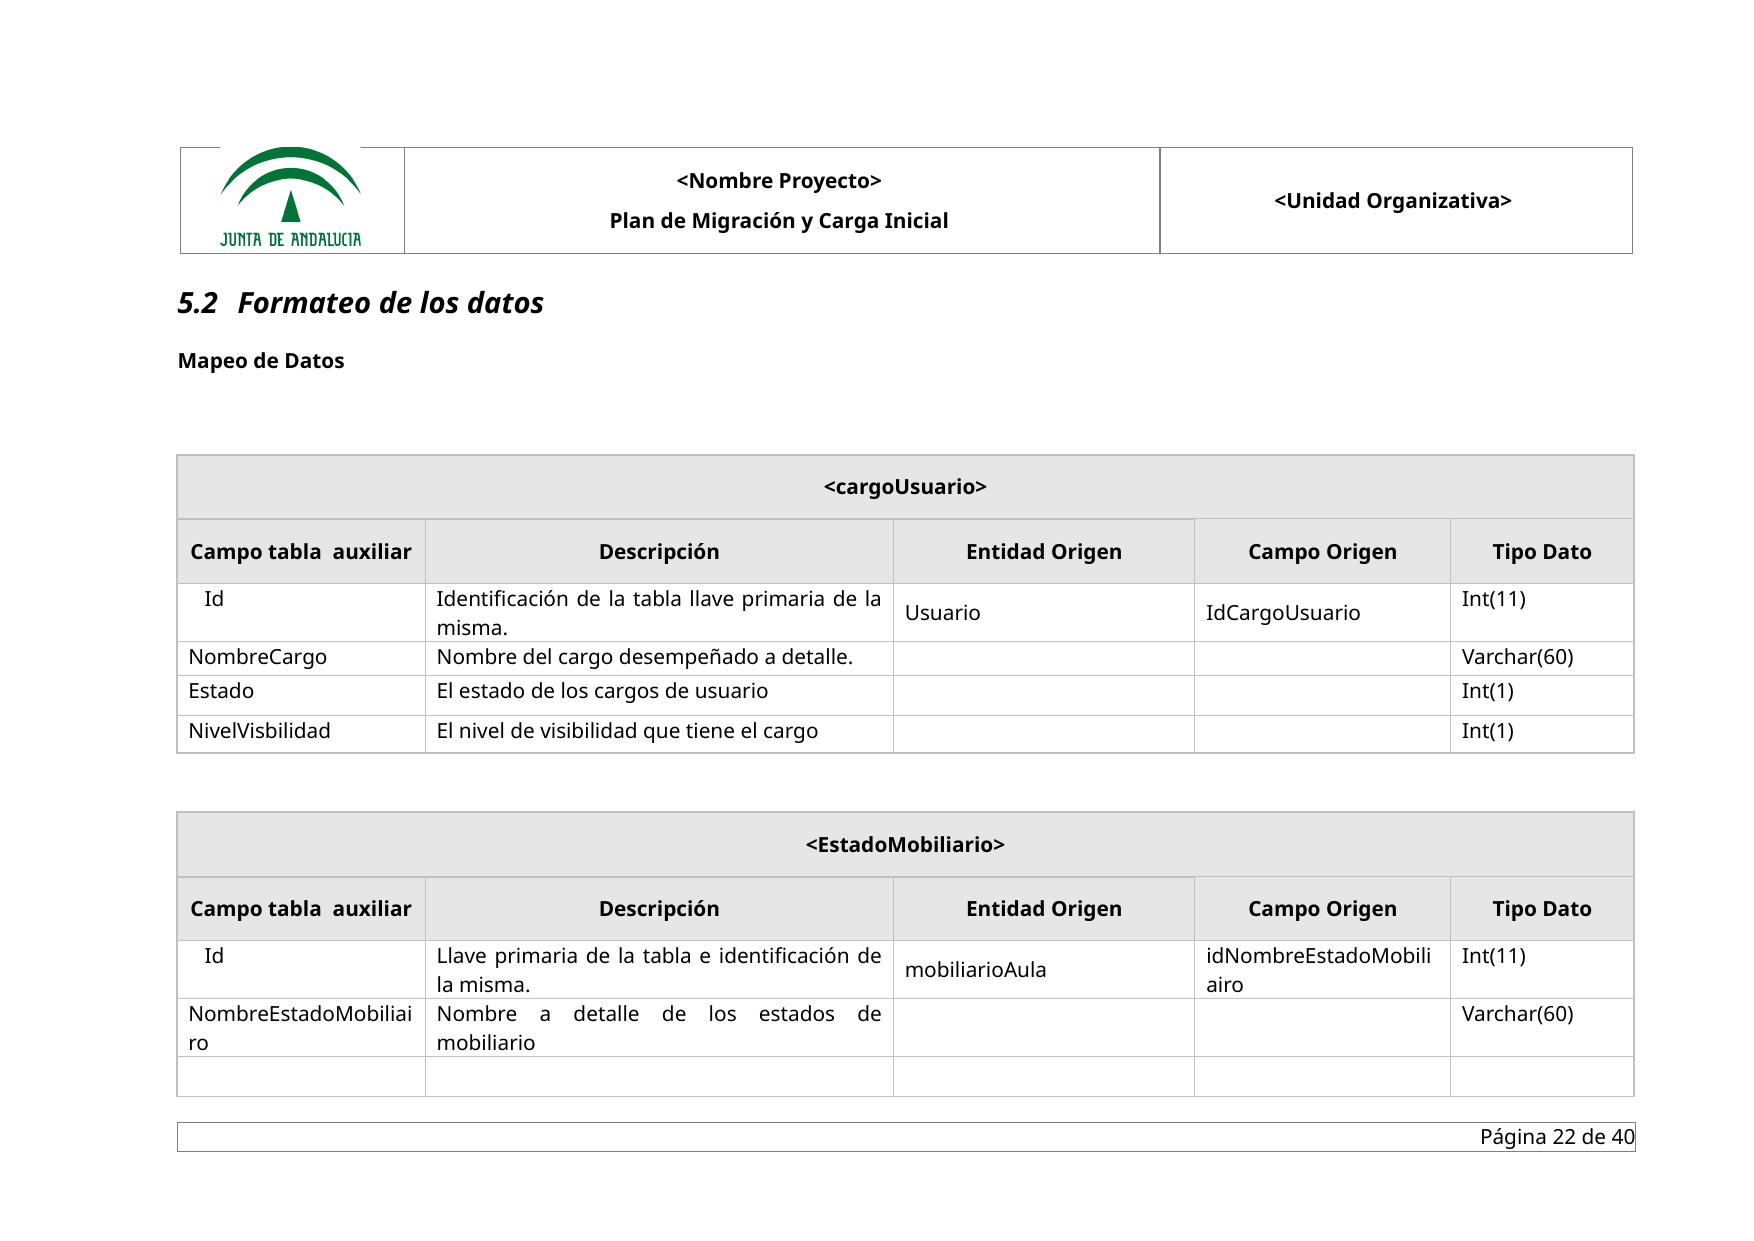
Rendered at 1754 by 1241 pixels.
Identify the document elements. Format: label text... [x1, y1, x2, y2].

table_cell [1195, 716, 1450, 752]
table_cell Campo tabla auxiliar [178, 520, 425, 583]
table_cell Descripción [426, 520, 893, 583]
table_header <cargoUsuario> [178, 456, 1633, 518]
table_cell Campo Origen [1195, 877, 1450, 940]
subtitle Formateo de los datos [177, 282, 1636, 322]
table_cell NombreCargo [178, 642, 425, 675]
table_cell NivelVisbilidad [178, 716, 425, 752]
table_cell Nombre del cargo desempeñado a detalle. [426, 642, 893, 675]
table_cell Campo Origen [1195, 519, 1450, 583]
table_cell [178, 1057, 425, 1096]
table_cell NombreEstadoMobiliairo [178, 999, 425, 1056]
table_cell Llave primaria de la tabla e identificación de la misma. [426, 941, 893, 998]
table_cell Campo tabla auxiliar [178, 878, 425, 940]
table_cell [1195, 642, 1450, 675]
table_cell [894, 716, 1194, 752]
table_header <EstadoMobiliario> [178, 813, 1633, 876]
table_cell [426, 1057, 893, 1096]
text Mapeo de Datos [177, 347, 1636, 375]
table_cell [1451, 1057, 1633, 1096]
table_cell IdCargoUsuario [1195, 584, 1450, 641]
table_cell Varchar(60) [1451, 999, 1633, 1056]
table_cell [1195, 999, 1450, 1056]
table_cell Nombre a detalle de los estados de mobiliario [426, 999, 893, 1056]
table_cell [1195, 676, 1450, 715]
table_cell mobiliarioAula [894, 941, 1194, 998]
table_cell Id [178, 941, 425, 998]
table_cell Varchar(60) [1451, 642, 1633, 675]
table_cell Int(11) [1451, 584, 1633, 641]
table_cell Identificación de la tabla llave primaria de la misma. [426, 584, 893, 641]
table_cell Int(1) [1451, 716, 1633, 752]
table_cell [894, 642, 1194, 675]
table_cell Descripción [426, 878, 893, 940]
table_cell El nivel de visibilidad que tiene el cargo [426, 716, 893, 752]
table_cell [1195, 1057, 1450, 1096]
table_cell Int(11) [1451, 941, 1633, 998]
table_cell Entidad Origen [894, 878, 1194, 940]
table_cell [894, 999, 1194, 1056]
table_cell Int(1) [1451, 676, 1633, 715]
table_cell idNombreEstadoMobiliairo [1195, 941, 1450, 998]
table_cell Usuario [894, 584, 1194, 641]
table_cell Entidad Origen [894, 520, 1194, 583]
table_cell El estado de los cargos de usuario [426, 676, 893, 715]
table_cell Estado [178, 676, 425, 715]
table_cell Tipo Dato [1451, 877, 1633, 940]
table_cell Tipo Dato [1451, 519, 1633, 583]
table_cell [894, 676, 1194, 715]
table_cell Id [178, 584, 425, 641]
table_cell [894, 1057, 1194, 1096]
